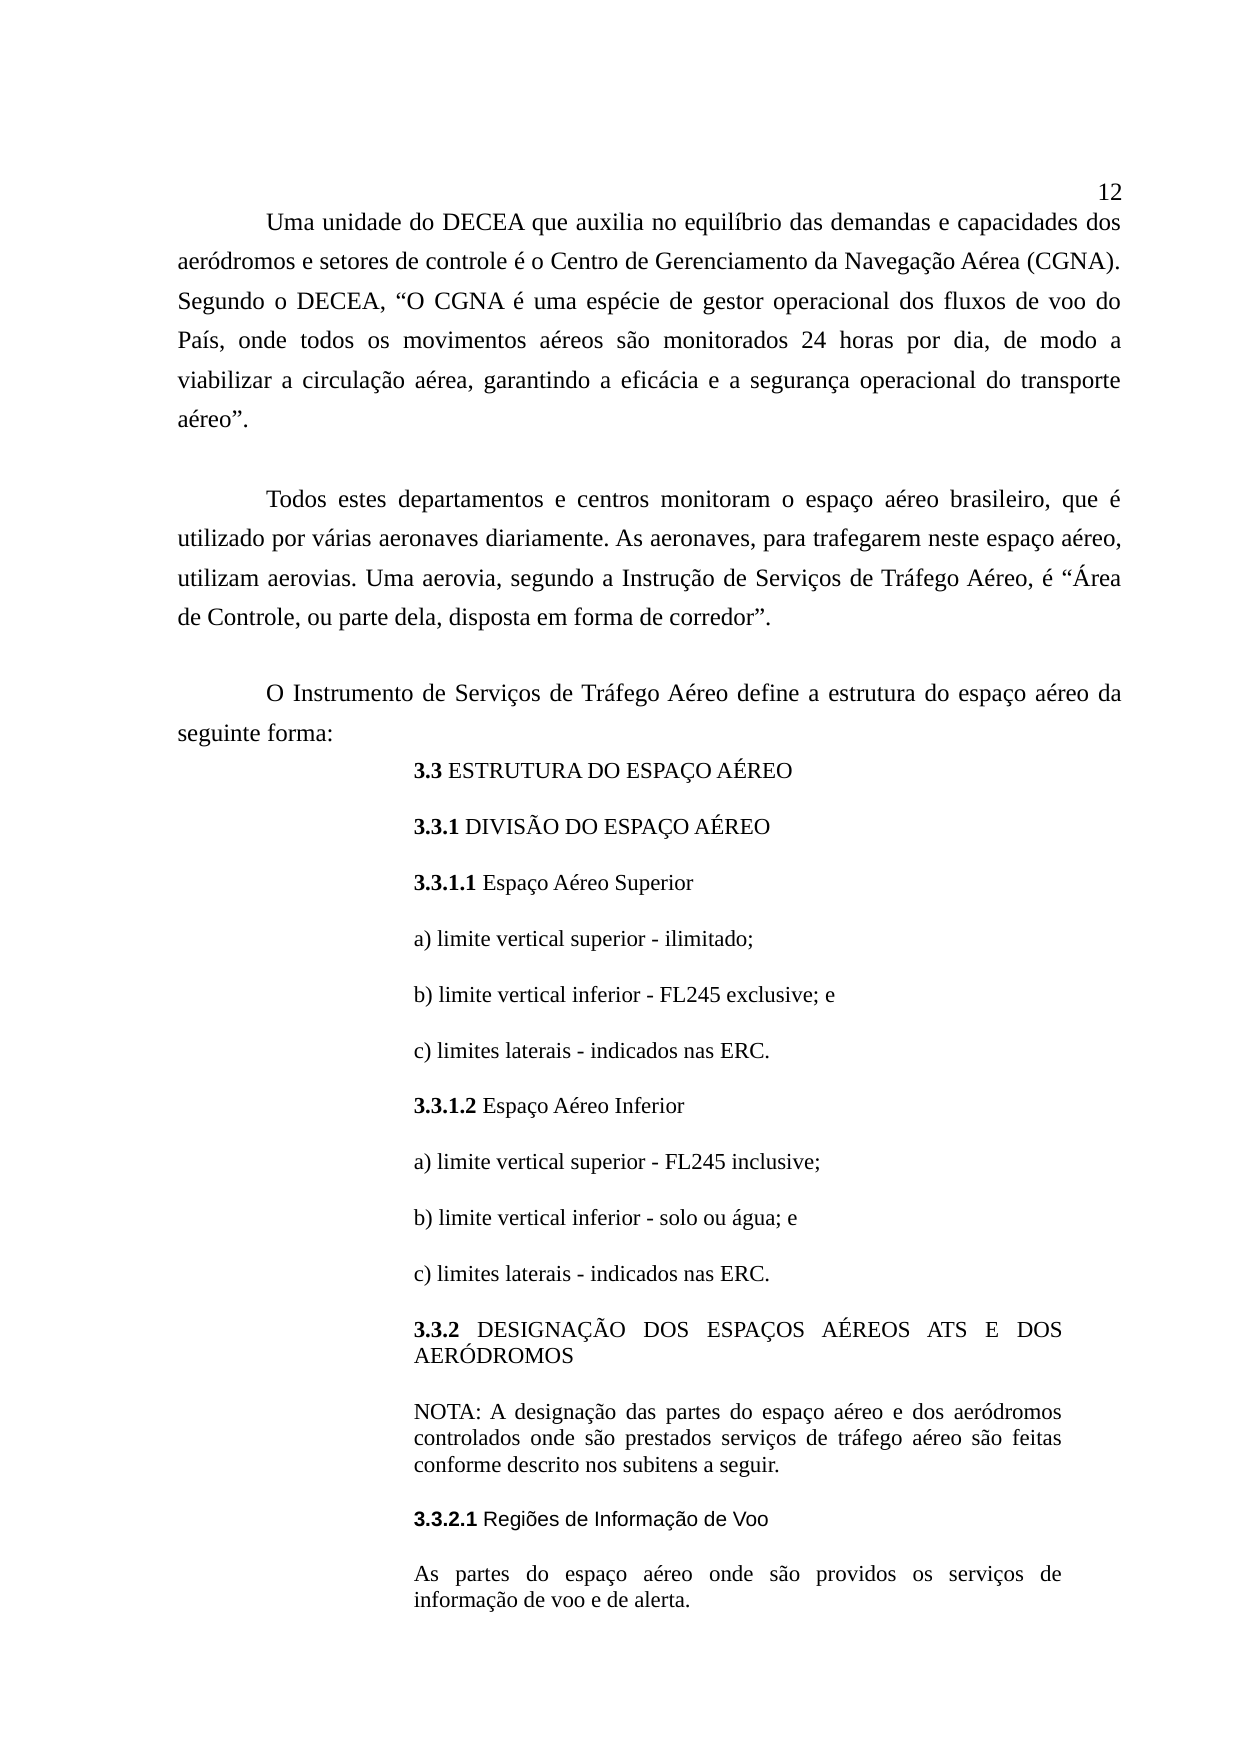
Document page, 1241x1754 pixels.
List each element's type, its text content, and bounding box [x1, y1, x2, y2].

text O Instrumento de Serviços de Tráfego Aéreo define a estrutura do espaço aéreo da seguinte forma: [177, 678, 1122, 747]
text b) limite vertical inferior - FL245 exclusive; e [413, 981, 1063, 1007]
text 3.3.1 DIVISÃO DO ESPAÇO AÉREO [413, 813, 1063, 840]
text c) limites laterais - indicados nas ERC. [413, 1260, 1063, 1286]
text 3.3.2.1 Regiões de Informação de Voo [413, 1507, 1063, 1531]
text 3.3.1.1 Espaço Aéreo Superior [413, 869, 1063, 896]
text b) limite vertical inferior - solo ou água; e [413, 1204, 1063, 1231]
text As partes do espaço aéreo onde são providos os serviços de informação de voo e de alerta. [413, 1560, 1063, 1613]
text 3.3.2 DESIGNAÇÃO DOS ESPAÇOS AÉREOS ATS E DOS AERÓDROMOS [413, 1316, 1063, 1369]
text 3.3 ESTRUTURA DO ESPAÇO AÉREO [413, 758, 1063, 784]
text Todos estes departamentos e centros monitoram o espaço aéreo brasileiro, que é utilizado por várias aeronaves diariamente. As aeronaves, para trafegarem neste espaço aéreo, utilizam aerovias. Uma aerovia, segundo a Instrução de Serviços de Tráfego Aéreo, é “Área de Controle, ou parte dela, disposta em forma de corredor”. [177, 484, 1122, 631]
text c) limites laterais - indicados nas ERC. [413, 1037, 1063, 1063]
text Uma unidade do DECEA que auxilia no equilíbrio das demandas e capacidades dos aeródromos e setores de controle é o Centro de Gerenciamento da Navegação Aérea (CGNA). Segundo o DECEA, “O CGNA é uma espécie de gestor operacional dos fluxos de voo do País, onde todos os movimentos aéreos são monitorados 24 horas por dia, de modo a viabilizar a circulação aérea, garantindo a eficácia e a segurança operacional do transporte aéreo”. [177, 207, 1122, 433]
text a) limite vertical superior - ilimitado; [413, 925, 1063, 951]
text a) limite vertical superior - FL245 inclusive; [413, 1148, 1063, 1175]
text NOTA: A designação das partes do espaço aéreo e dos aeródromos controlados onde são prestados serviços de tráfego aéreo são feitas conforme descrito nos subitens a seguir. [413, 1398, 1063, 1477]
text 3.3.1.2 Espaço Aéreo Inferior [413, 1093, 1063, 1119]
